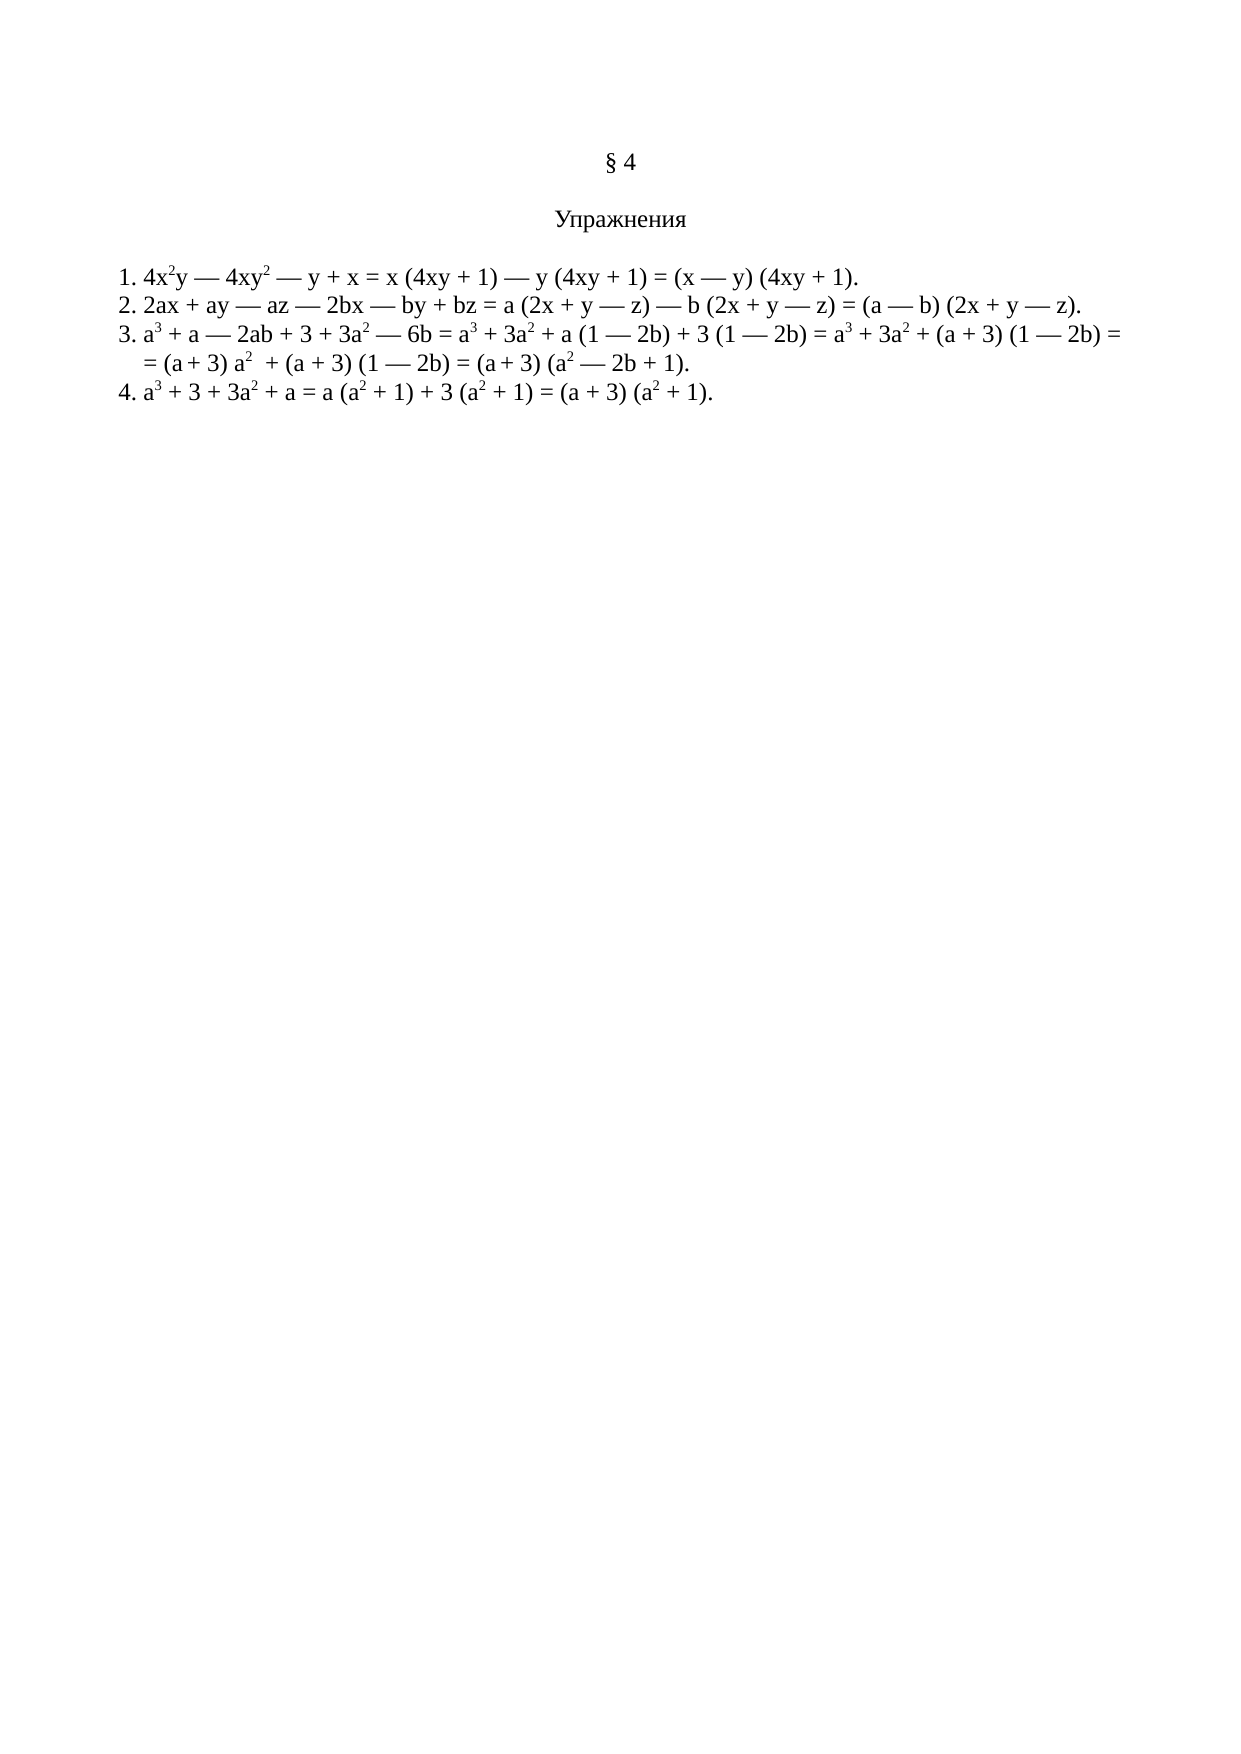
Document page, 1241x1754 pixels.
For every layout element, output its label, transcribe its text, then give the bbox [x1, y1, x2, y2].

text Упражнения [118, 204, 1122, 233]
text 2. 2ax + ay — az — 2bx — by + bz = a (2x + y — z) — b (2x + y — z) = (a — b) (2x + y — z). [118, 291, 1122, 319]
text 1. 4x2y — 4xy2 — y + x = x (4xy + 1) — y (4xy + 1) = (x — y) (4xy + 1). [118, 262, 1122, 291]
text § 4 [118, 147, 1122, 176]
text 3. a3 + a — 2ab + 3 + 3a2 — 6b = a3 + 3a2 + a (1 — 2b) + 3 (1 — 2b) = a3 + 3a2 + (a + 3) (1 — 2b) = [118, 319, 1122, 348]
text = (a + 3) a2 + (a + 3) (1 — 2b) = (a + 3) (a2 — 2b + 1). [118, 348, 1122, 377]
text 4. a3 + 3 + 3a2 + a = a (a2 + 1) + 3 (a2 + 1) = (a + 3) (a2 + 1). [118, 377, 1122, 406]
